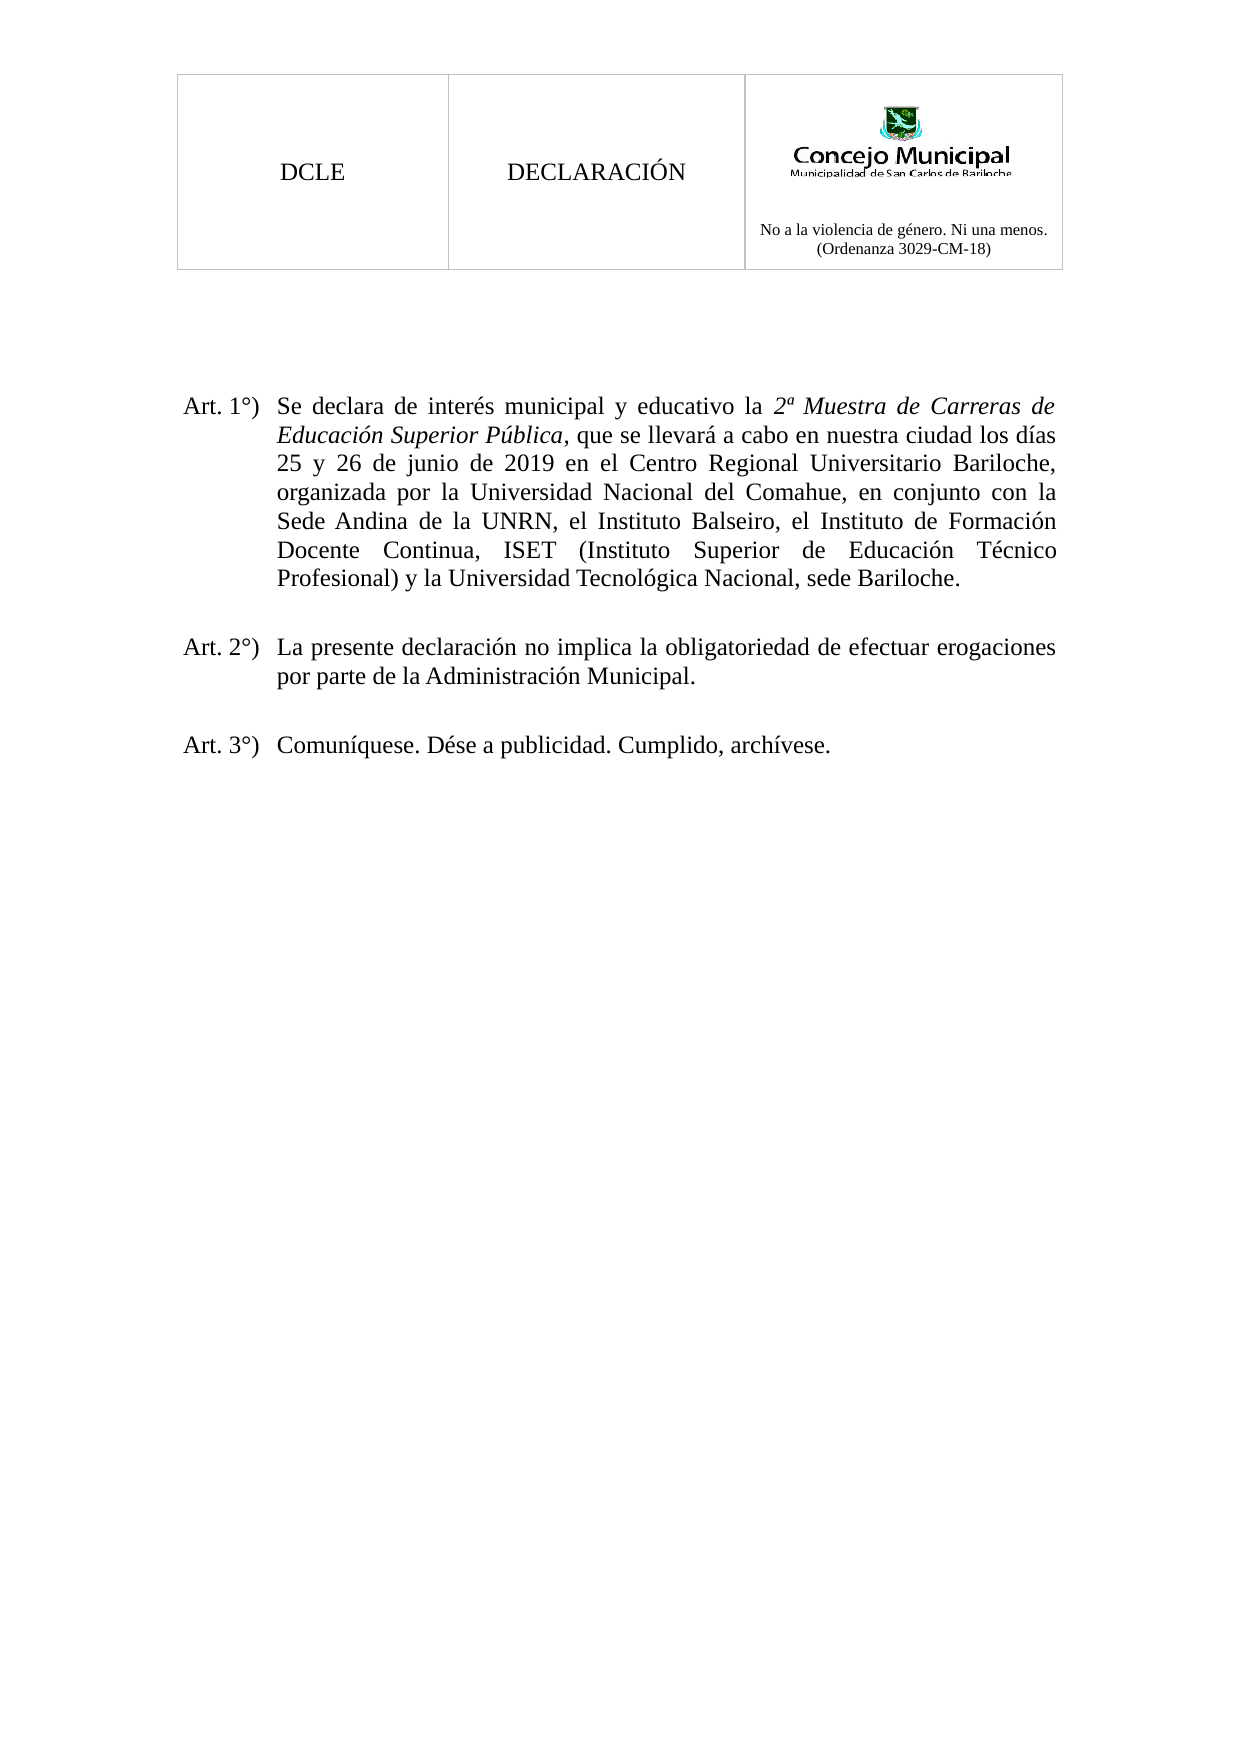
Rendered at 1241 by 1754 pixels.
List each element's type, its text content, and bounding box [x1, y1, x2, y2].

table_cell Comuníquese. Dése a publicidad. Cumplido, archívese. [271, 724, 1063, 793]
table_header Art. 1°) [177, 385, 271, 627]
table_cell Art. 3°) [177, 724, 271, 793]
table_cell La presente declaración no implica la obligatoriedad de efectuar erogaciones por parte de la Administración Municipal. [271, 627, 1063, 724]
table_cell Art. 2°) [177, 627, 271, 724]
table_header Se declara de interés municipal y educativo la 2ª Muestra de Carreras de Educación Superior Pública, que se llevará a cabo en nuestra ciudad los días 25 y 26 de junio de 2019 en el Centro Regional Universitario Bariloche, organizada por la Universidad Nacional del Comahue, en conjunto con la Sede Andina de la UNRN, el Instituto Balseiro, el Instituto de Formación Docente Continua, ISET (Instituto Superior de Educación Técnico Profesional) y la Universidad Tecnológica Nacional, sede Bariloche. [271, 385, 1063, 627]
